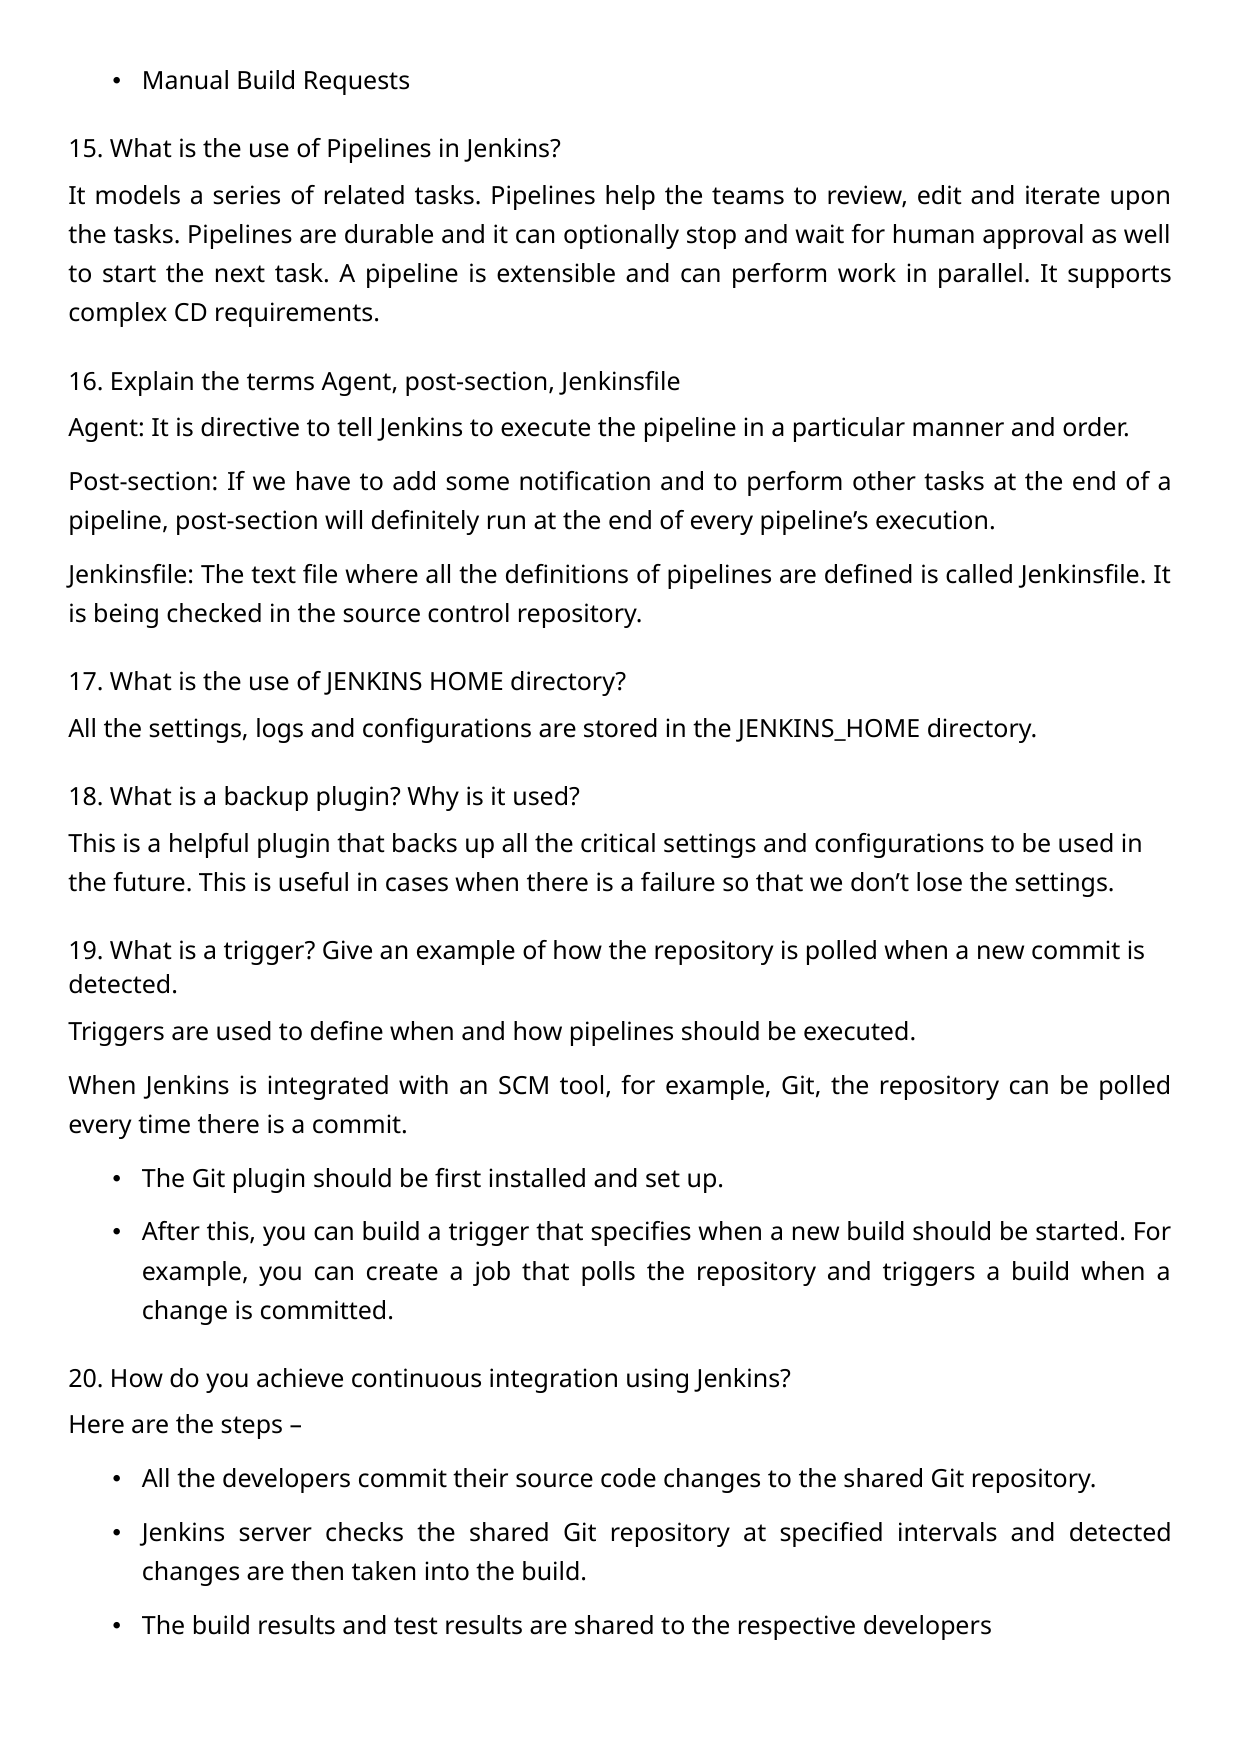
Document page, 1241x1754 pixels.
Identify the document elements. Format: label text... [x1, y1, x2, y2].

subtitle 17. What is the use of JENKINS HOME directory? [68, 664, 1173, 698]
list The Git plugin should be first installed and set up. [112, 1160, 1173, 1194]
list Manual Build Requests [112, 62, 1173, 97]
subtitle 16. Explain the terms Agent, post-section, Jenkinsfile [68, 363, 1173, 397]
text Post-section: If we have to add some notification and to perform other tasks at the end of a pipeline, post-section will definitely run at the end of every pipeline’s execution. [68, 463, 1173, 537]
text Agent: It is directive to tell Jenkins to execute the pipeline in a particular manner and order. [68, 410, 1173, 444]
text This is a helpful plugin that backs up all the critical settings and configurations to be used in the future. This is useful in cases when there is a failure so that we don’t lose the settings. [68, 825, 1173, 899]
subtitle 15. What is the use of Pipelines in Jenkins? [68, 131, 1173, 165]
text Here are the steps – [68, 1407, 1173, 1441]
text All the settings, logs and configurations are stored in the JENKINS_HOME directory. [68, 711, 1173, 744]
list All the developers commit their source code changes to the shared Git repository. [112, 1461, 1173, 1495]
list Jenkins server checks the shared Git repository at specified intervals and detected changes are then taken into the build. [112, 1515, 1173, 1588]
subtitle 19. What is a trigger? Give an example of how the repository is polled when a new commit is detected. [68, 933, 1173, 1001]
subtitle 20. How do you achieve continuous integration using Jenkins? [68, 1361, 1173, 1395]
list After this, you can build a trigger that specifies when a new build should be started. For example, you can create a job that polls the repository and triggers a build when a change is committed. [112, 1214, 1173, 1326]
text When Jenkins is integrated with an SCM tool, for example, Git, the repository can be polled every time there is a commit. [68, 1067, 1173, 1141]
list The build results and test results are shared to the respective developers [112, 1608, 1173, 1642]
text It models a series of related tasks. Pipelines help the teams to review, edit and iterate upon the tasks. Pipelines are durable and it can optionally stop and wait for human approval as well to start the next task. A pipeline is extensible and can perform work in parallel. It supports complex CD requirements. [68, 177, 1173, 329]
text Jenkinsfile: The text file where all the definitions of pipelines are defined is called Jenkinsfile. It is being checked in the source control repository. [68, 556, 1173, 630]
subtitle 18. What is a backup plugin? Why is it used? [68, 779, 1173, 813]
text Triggers are used to define when and how pipelines should be executed. [68, 1013, 1173, 1048]
